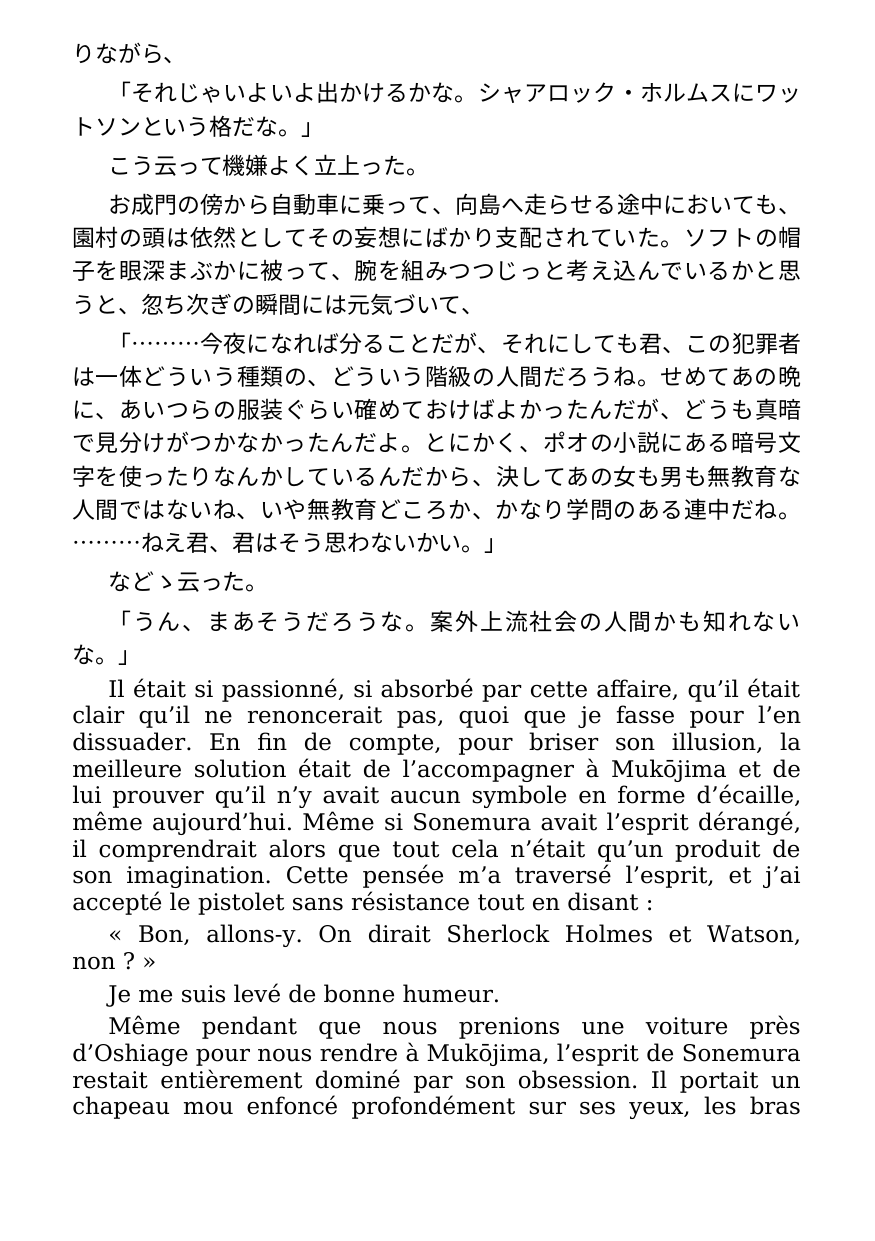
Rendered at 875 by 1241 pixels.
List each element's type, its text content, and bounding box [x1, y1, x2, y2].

text などゝ云った。 [72, 564, 802, 597]
text 「それじゃいよいよ出かけるかな。シャアロック・ホルムスにワットソンという格だな。」 [72, 75, 802, 142]
text 「………今夜になれば分ることだが、それにしても君、この犯罪者は一体どういう種類の、どういう階級の人間だろうね。せめてあの晩に、あいつらの服装ぐらい確めておけばよかったんだが、どうも真暗で見分けがつかなかったんだよ。とにかく、ポオの小説にある暗号文字を使ったりなんかしているんだから、決してあの女も男も無教育な人間ではないね、いや無教育どころか、かなり学問のある連中だね。………ねえ君、君はそう思わないかい。」 [72, 326, 802, 558]
text « Bon, allons-y. On dirait Sherlock Holmes et Watson, non ? » [72, 922, 802, 975]
text Même pendant que nous prenions une voiture près d’Oshiage pour nous rendre à Mukōjima, l’esprit de Sonemura restait entièrement dominé par son obsession. Il portait un chapeau mou enfoncé profondément sur ses yeux, les bras [72, 1013, 802, 1120]
text Il était si passionné, si absorbé par cette affaire, qu’il était clair qu’il ne renoncerait pas, quoi que je fasse pour l’en dissuader. En fin de compte, pour briser son illusion, la meilleure solution était de l’accompagner à Mukōjima et de lui prouver qu’il n’y avait aucun symbole en forme d’écaille, même aujourd’hui. Même si Sonemura avait l’esprit dérangé, il comprendrait alors que tout cela n’était qu’un produit de son imagination. Cette pensée m’a traversé l’esprit, et j’ai accepté le pistolet sans résistance tout en disant : [72, 676, 802, 916]
text こう云って機嫌よく立上った。 [72, 148, 802, 181]
text りながら、 [72, 36, 802, 69]
text お成門の傍から自動車に乗って、向島へ走らせる途中においても、園村の頭は依然としてその妄想にばかり支配されていた。ソフトの帽子を眼深まぶかに被って、腕を組みつつじっと考え込んでいるかと思うと、忽ち次ぎの瞬間には元気づいて、 [72, 187, 802, 320]
text Je me suis levé de bonne humeur. [72, 981, 802, 1008]
text 「うん、まあそうだろうな。案外上流社会の人間かも知れないな。」 [72, 603, 802, 670]
